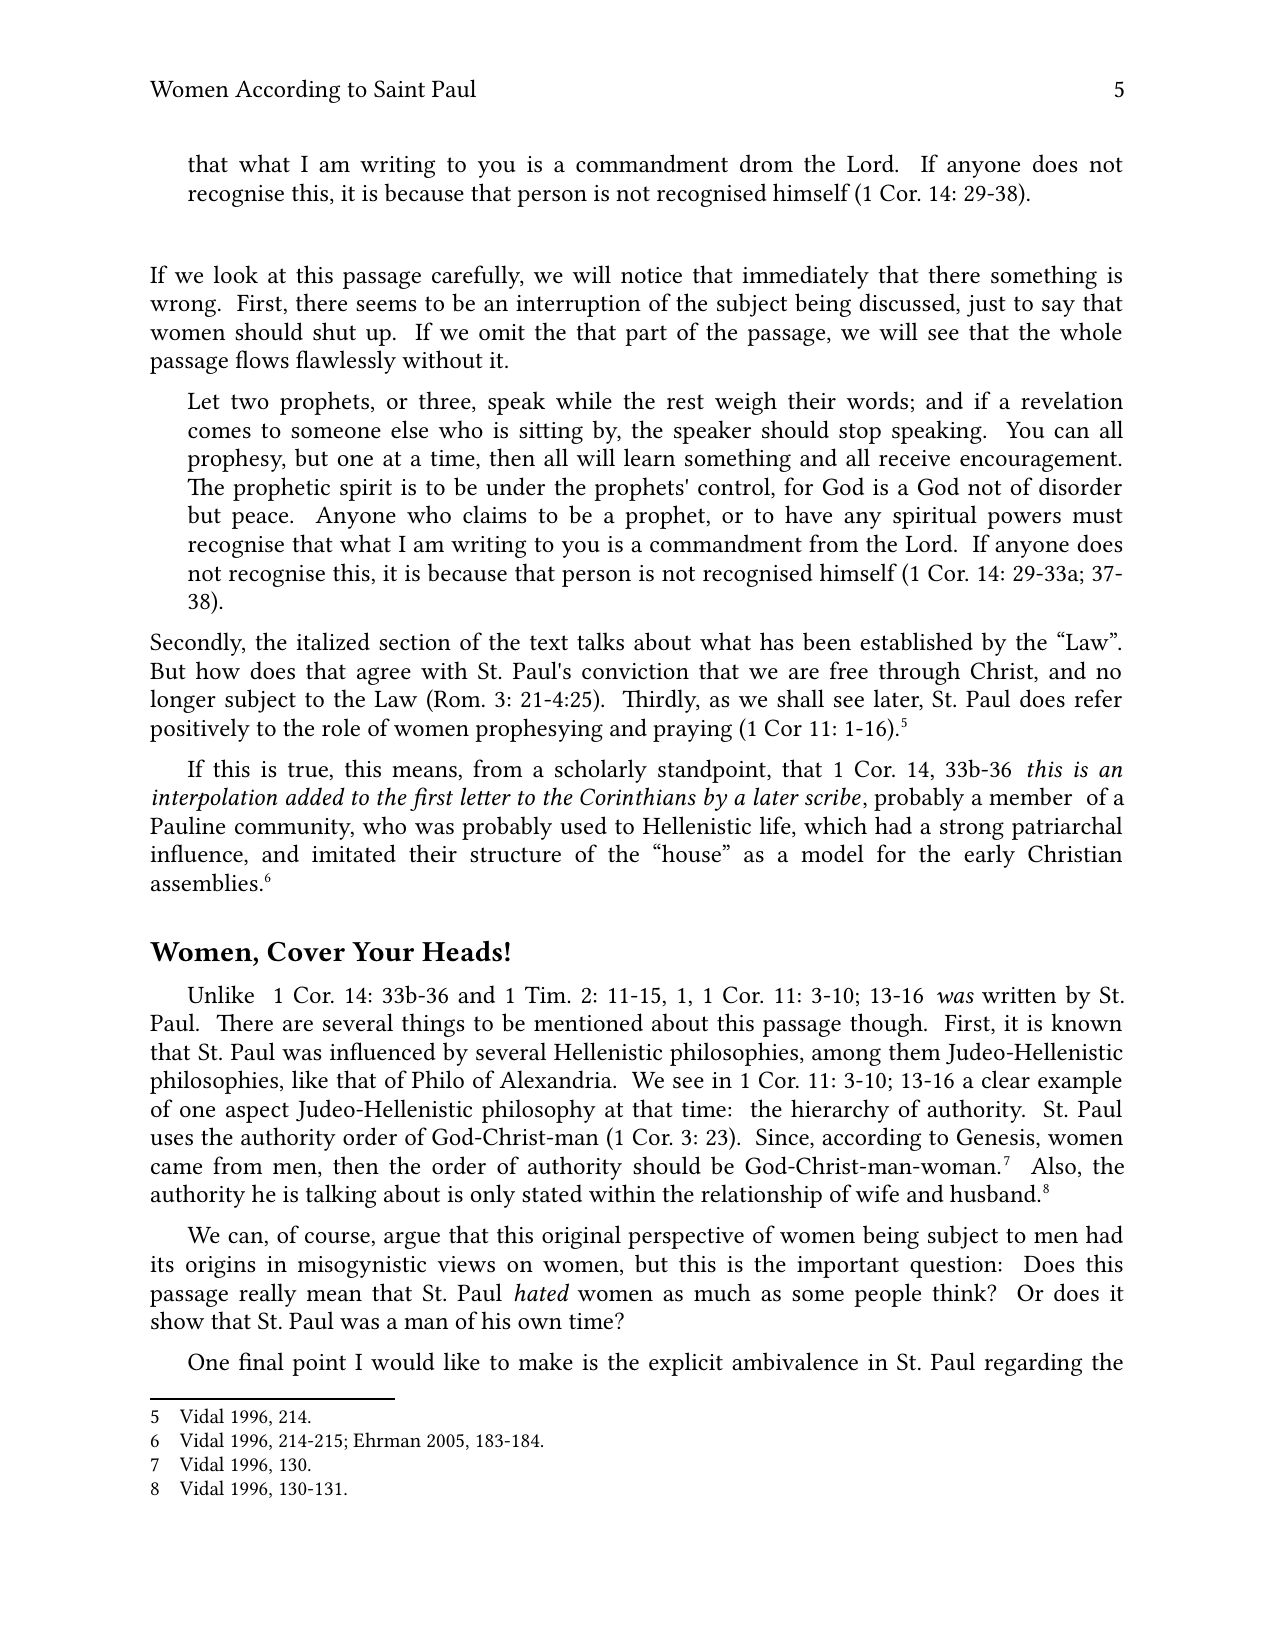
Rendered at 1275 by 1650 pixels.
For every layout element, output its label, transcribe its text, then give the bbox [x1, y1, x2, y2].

text We can, of course, argue that this original perspective of women being subject to men had its origins in misogynistic views on women, but this is the important question: Does this passage really mean that St. Paul hated women as much as some people think? Or does it show that St. Paul was a man of his own time? [150, 1222, 1125, 1336]
text Let two prophets, or three, speak while the rest weigh their words; and if a revelation comes to someone else who is sitting by, the speaker should stop speaking. You can all prophesy, but one at a time, then all will learn something and all receive encouragement. The prophetic spirit is to be under the prophets' control, for God is a God not of disorder but peace. Anyone who claims to be a prophet, or to have any spiritual powers must recognise that what I am writing to you is a commandment from the Lord. If anyone does not recognise this, it is because that person is not recognised himself (1 Cor. 14: 29-33a; 37-38). [187, 387, 1125, 616]
text One final point I would like to make is the explicit ambivalence in St. Paul regarding the [150, 1348, 1125, 1377]
text Unlike 1 Cor. 14: 33b-36 and 1 Tim. 2: 11-15, 1, 1 Cor. 11: 3-10; 13-16 was written by St. Paul. There are several things to be mentioned about this passage though. First, it is known that St. Paul was influenced by several Hellenistic philosophies, among them Judeo-Hellenistic philosophies, like that of Philo of Alexandria. We see in 1 Cor. 11: 3-10; 13-16 a clear example of one aspect Judeo-Hellenistic philosophy at that time: the hierarchy of authority. St. Paul uses the authority order of God-Christ-man (1 Cor. 3: 23). Since, according to Genesis, women came from men, then the order of authority should be God-Christ-man-woman. Also, the authority he is talking about is only stated within the relationship of wife and husband. [150, 981, 1125, 1209]
text Vidal 1996, 130-131. [150, 1476, 1125, 1500]
subtitle Women, Cover Your Heads! [150, 935, 1125, 968]
text that what I am writing to you is a commandment drom the Lord. If anyone does not recognise this, it is because that person is not recognised himself (1 Cor. 14: 29-38). [187, 150, 1125, 207]
text Vidal 1996, 214. [150, 1405, 1125, 1429]
text If this is true, this means, from a scholarly standpoint, that 1 Cor. 14, 33b-36 this is an interpolation added to the first letter to the Corinthians by a later scribe, probably a member of a Pauline community, who was probably used to Hellenistic life, which had a strong patriarchal influence, and imitated their structure of the “house” as a model for the early Christian assemblies. [150, 755, 1125, 897]
text If we look at this passage carefully, we will notice that immediately that there something is wrong. First, there seems to be an interruption of the subject being discussed, just to say that women should shut up. If we omit the that part of the passage, we will see that the whole passage flows flawlessly without it. [150, 261, 1125, 375]
text Vidal 1996, 214-215; Ehrman 2005, 183-184. [150, 1429, 1125, 1452]
text Secondly, the italized section of the text talks about what has been established by the “Law”. But how does that agree with St. Paul's conviction that we are free through Christ, and no longer subject to the Law (Rom. 3: 21-4:25). Thirdly, as we shall see later, St. Paul does refer positively to the role of women prophesying and praying (1 Cor 11: 1-16). [150, 628, 1125, 742]
text Vidal 1996, 130. [150, 1452, 1125, 1476]
